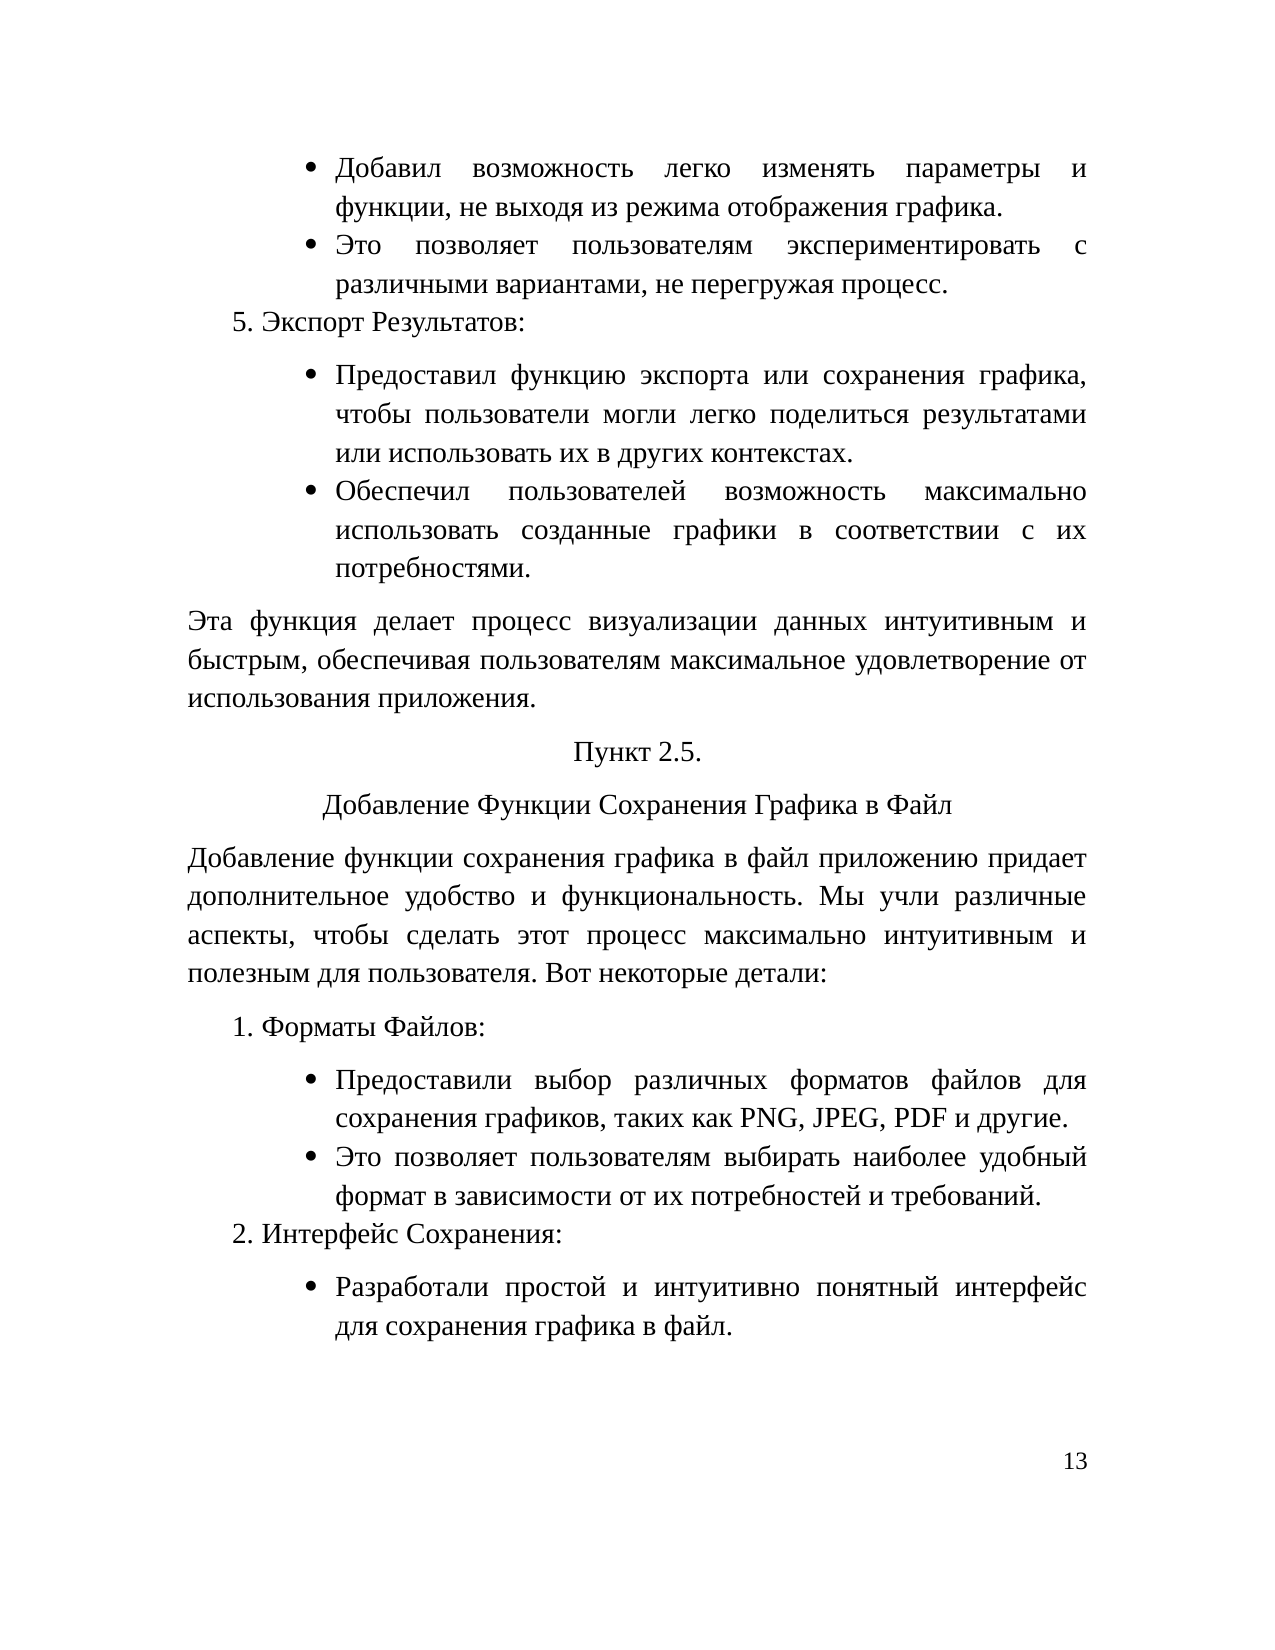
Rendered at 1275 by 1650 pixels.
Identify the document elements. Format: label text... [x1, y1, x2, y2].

list Экспорт Результатов: [232, 304, 1087, 338]
list Добавил возможность легко изменять параметры и функции, не выходя из режима отображения графика. [306, 150, 1087, 222]
list Предоставил функцию экспорта или сохранения графика, чтобы пользователи могли легко поделиться результатами или использовать их в других контекстах. [306, 357, 1087, 468]
text Добавление функции сохранения графика в файл приложению придает дополнительное удобство и функциональность. Мы учли различные аспекты, чтобы сделать этот процесс максимально интуитивным и полезным для пользователя. Вот некоторые детали: [187, 840, 1087, 989]
list Это позволяет пользователям экспериментировать с различными вариантами, не перегружая процесс. [306, 227, 1087, 299]
text Добавление Функции Сохранения Графика в Файл [187, 787, 1087, 820]
list Интерфейс Сохранения: [232, 1216, 1087, 1250]
list Предоставили выбор различных форматов файлов для сохранения графиков, таких как PNG, JPEG, PDF и другие. [306, 1062, 1087, 1134]
list Разработали простой и интуитивно понятный интерфейс для сохранения графика в файл. [306, 1269, 1087, 1342]
text Эта функция делает процесс визуализации данных интуитивным и быстрым, обеспечивая пользователям максимальное удовлетворение от использования приложения. [187, 603, 1087, 714]
list Это позволяет пользователям выбирать наиболее удобный формат в зависимости от их потребностей и требований. [306, 1139, 1087, 1211]
list Форматы Файлов: [232, 1009, 1087, 1042]
list Обеспечил пользователей возможность максимально использовать созданные графики в соответствии с их потребностями. [306, 473, 1087, 584]
text Пункт 2.5. [187, 734, 1087, 767]
